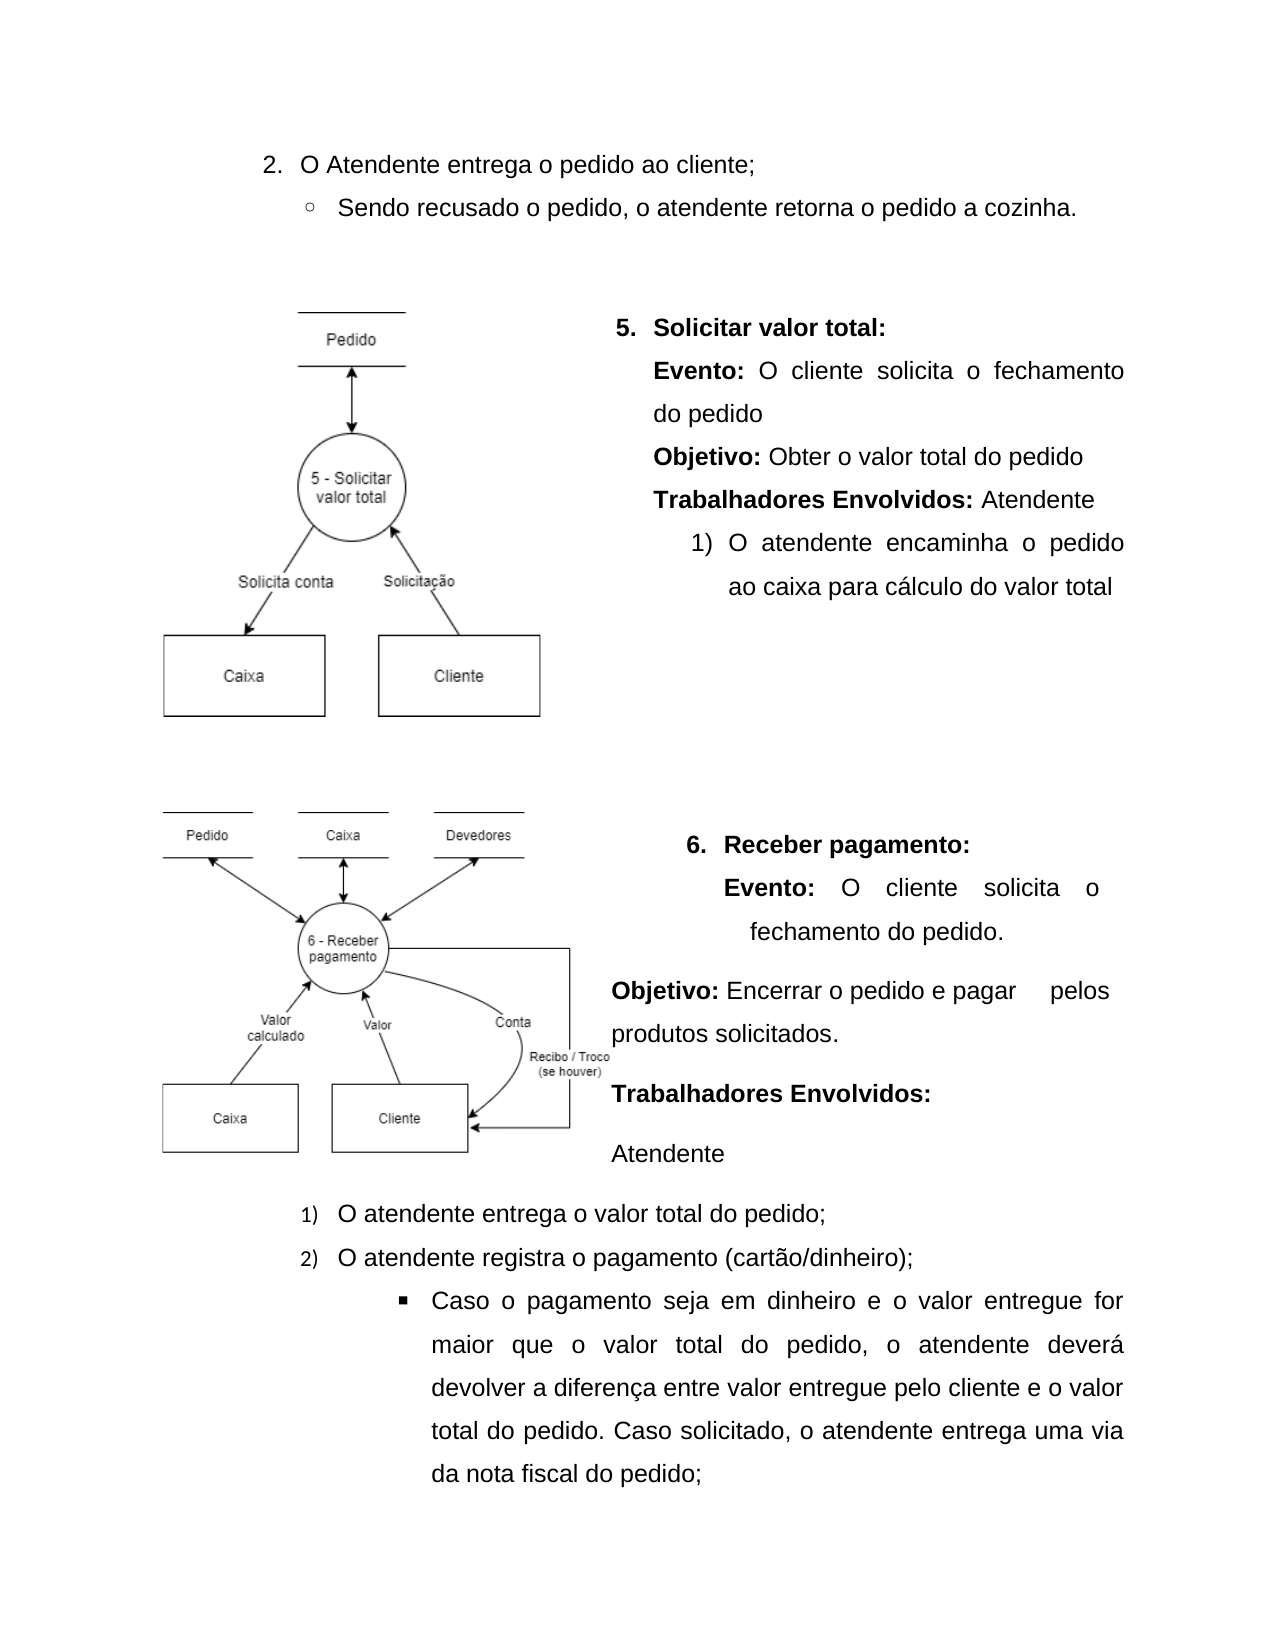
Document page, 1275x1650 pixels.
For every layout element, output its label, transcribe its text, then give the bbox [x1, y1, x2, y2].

list O atendente registra o pagamento (cartão/dinheiro); [300, 1243, 1125, 1272]
picture [162, 812, 611, 1154]
list Evento: O cliente solicita o fechamento do pedido [541, 356, 1125, 428]
list Objetivo: Encerrar o pedido e pagar pelos produtos solicitados. [611, 976, 1125, 1048]
list O atendente entrega o valor total do pedido; [300, 1199, 1125, 1228]
list Objetivo: Obter o valor total do pedido [541, 442, 1125, 471]
list Caso o pagamento seja em dinheiro e o valor entregue for maior que o valor total do pedido, o atendente deverá devolver a diferença entre valor entregue pelo cliente e o valor total do pedido. Caso solicitado, o atendente entrega uma via da nota fiscal do pedido; [394, 1286, 1125, 1488]
list O Atendente entrega o pedido ao cliente; [262, 150, 1125, 179]
list Solicitar valor total: [541, 313, 1125, 342]
picture [163, 312, 541, 717]
list Trabalhadores Envolvidos: Atendente [541, 485, 1125, 514]
list Sendo recusado o pedido, o atendente retorna o pedido a cozinha. [300, 193, 1125, 222]
list Trabalhadores Envolvidos: [611, 1079, 1125, 1108]
list Atendente [150, 1139, 1125, 1168]
list O atendente encaminha o pedido ao caixa para cálculo do valor total [541, 528, 1125, 600]
list Evento: O cliente solicita o fechamento do pedido. [611, 873, 1125, 945]
list Receber pagamento: [611, 830, 1125, 859]
